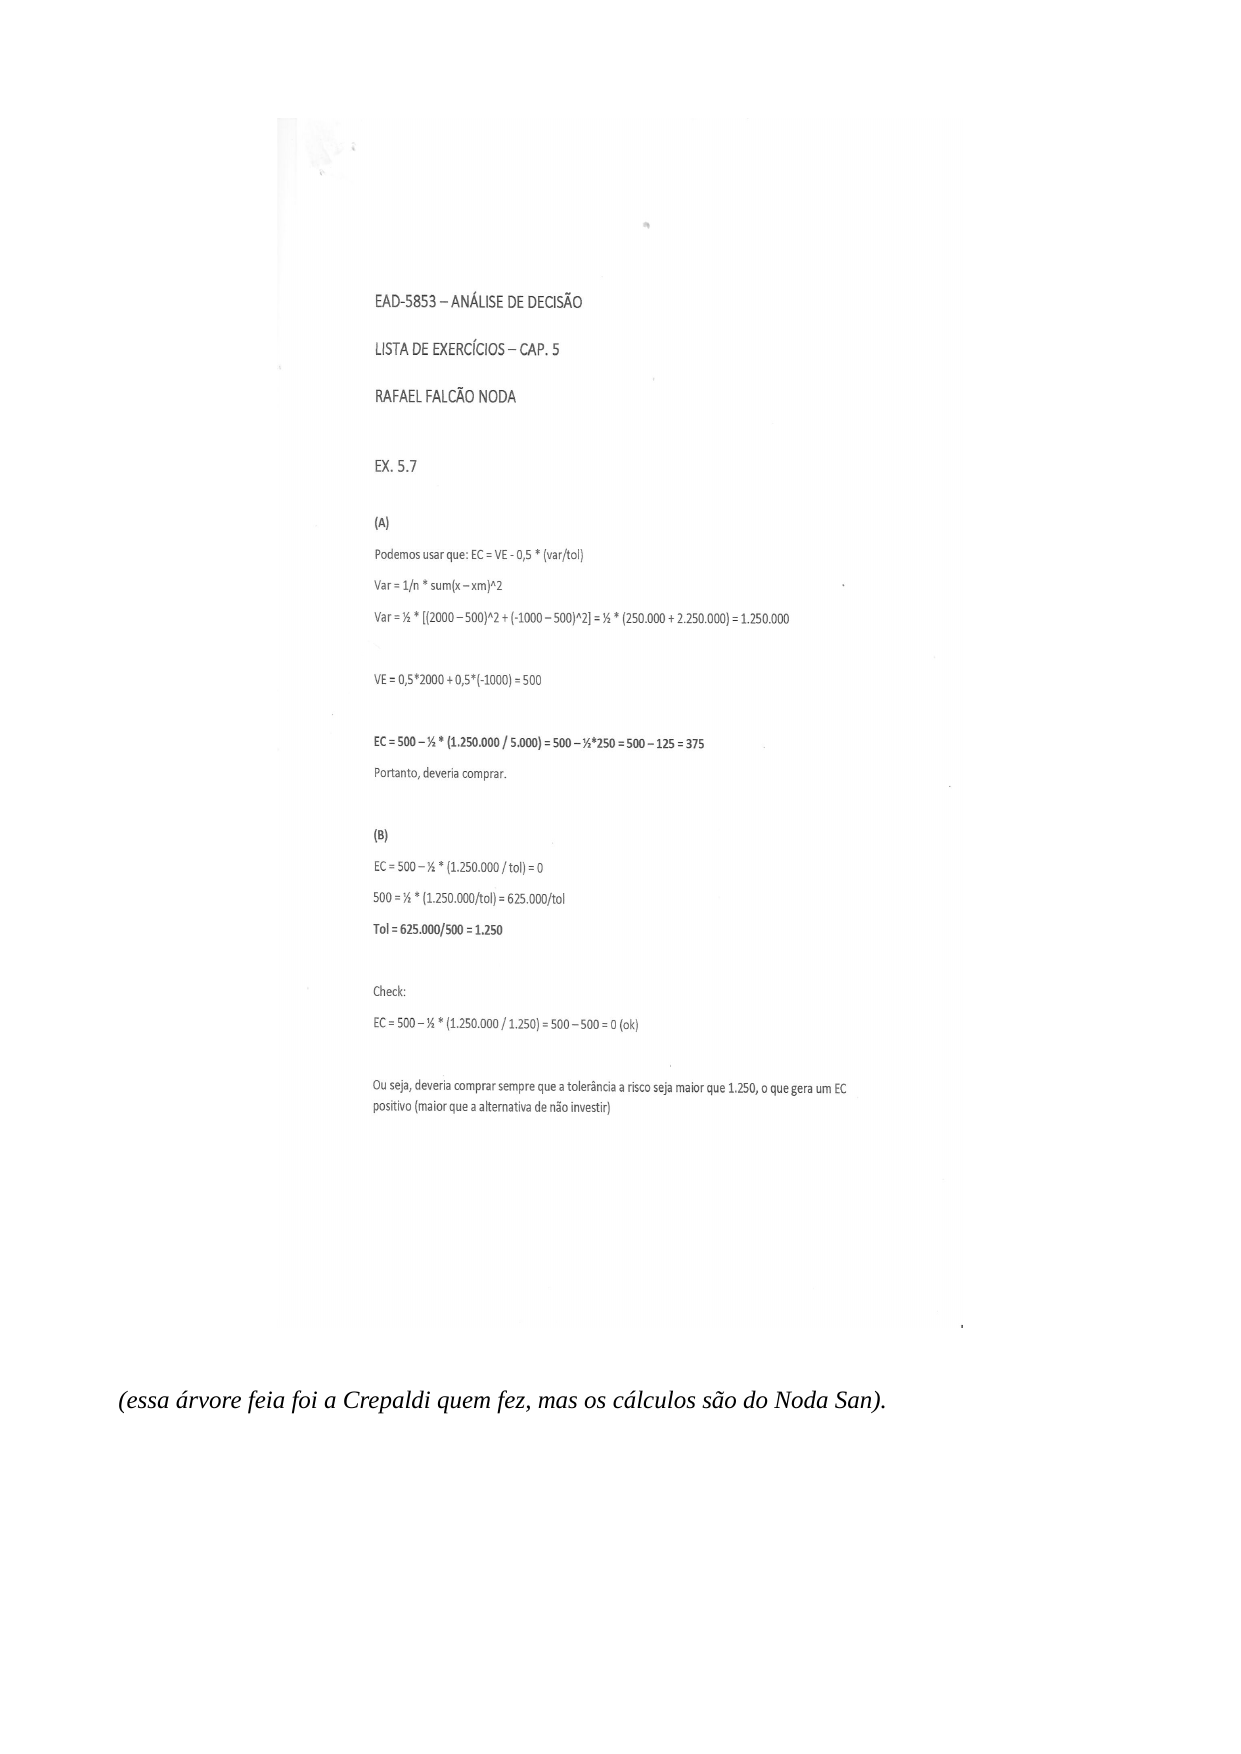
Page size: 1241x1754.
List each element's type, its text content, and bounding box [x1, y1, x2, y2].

text (essa árvore feia foi a Crepaldi quem fez, mas os cálculos são do Noda San). [118, 1385, 1122, 1413]
picture [277, 118, 963, 1328]
